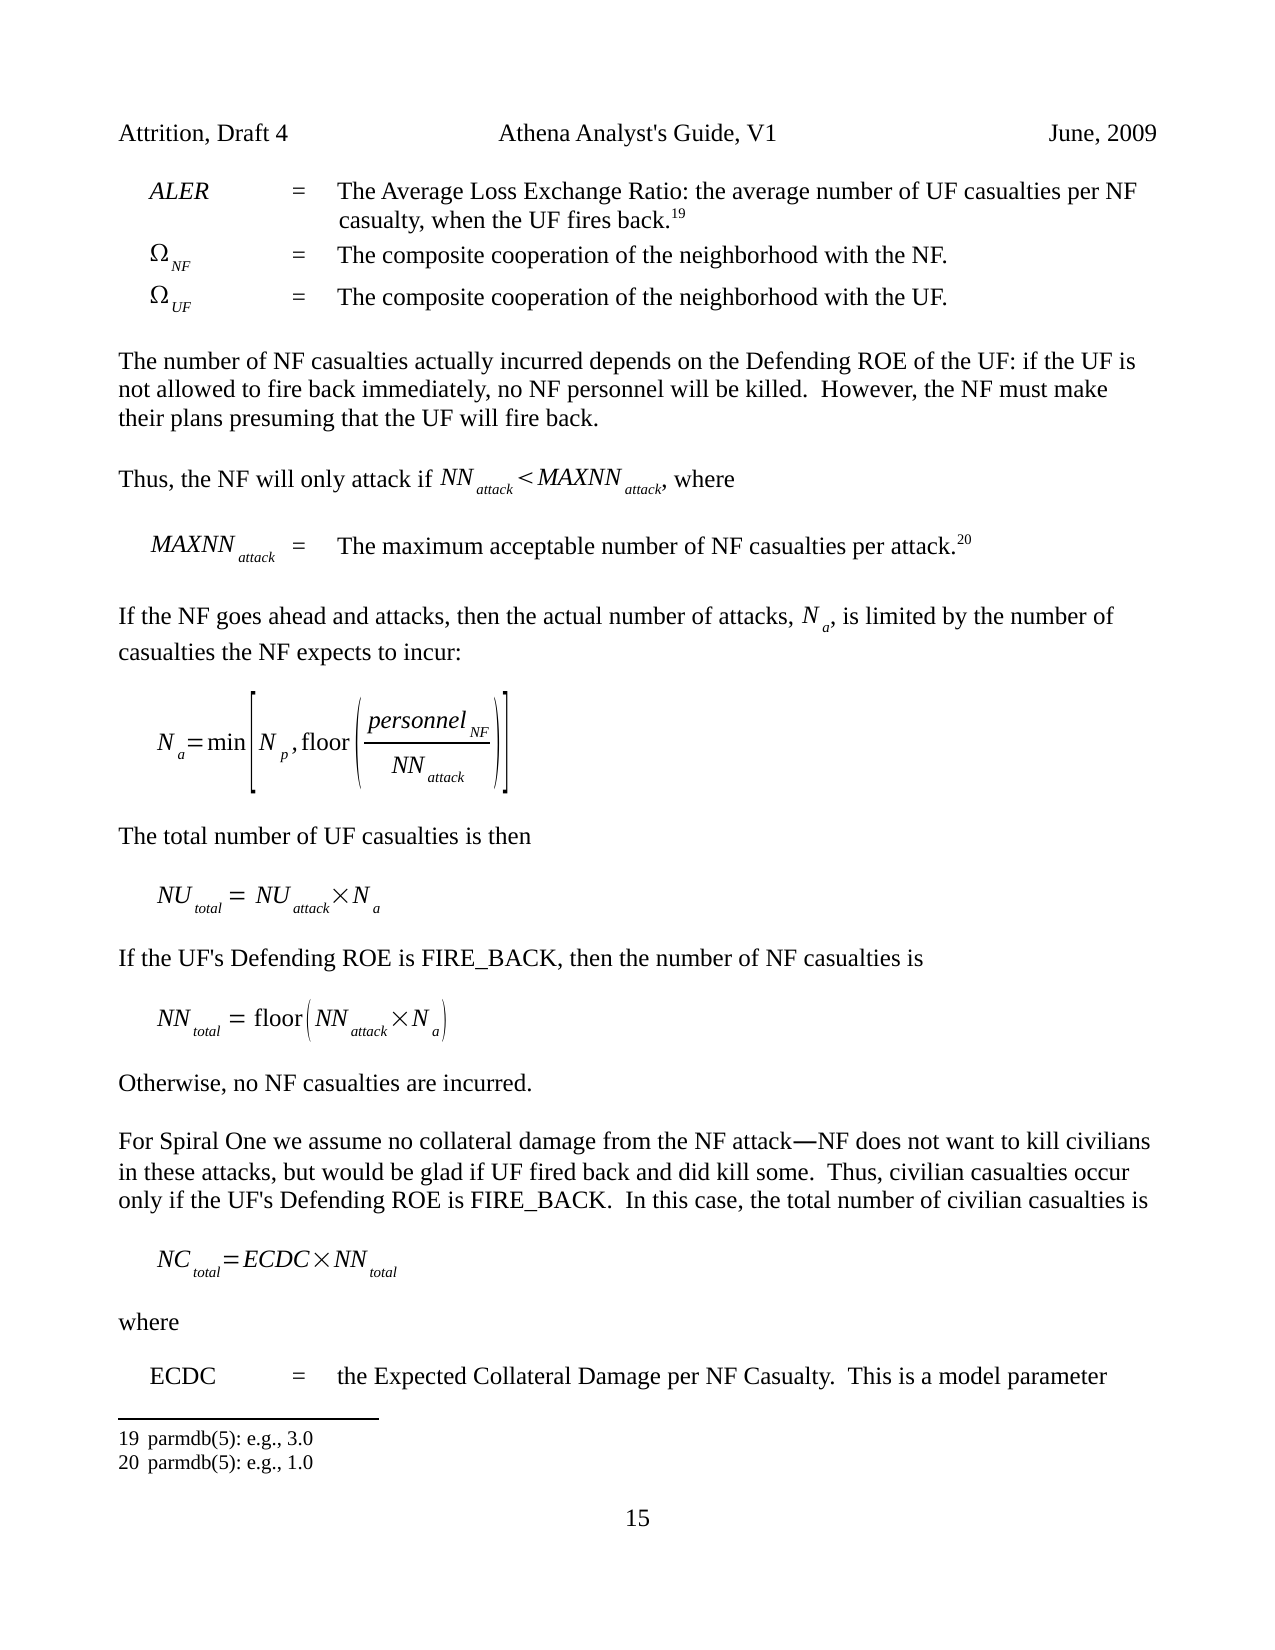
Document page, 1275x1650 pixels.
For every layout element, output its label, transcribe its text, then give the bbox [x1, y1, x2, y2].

text = The composite cooperation of the neighborhood with the NF. [149, 234, 1157, 275]
text parmdb(5): e.g., 3.0 [118, 1426, 1157, 1449]
text If the UF's Defending ROE is FIRE_BACK, then the number of NF casualties is [118, 943, 1157, 971]
text The total number of UF casualties is then [118, 821, 1157, 850]
text For Spiral One we assume no collateral damage from the NF attack—NF does not want to kill civilians in these attacks, but would be glad if UF fired back and did kill some. Thus, civilian casualties occur only if the UF's Defending ROE is FIRE_BACK. In this case, the total number of civilian casualties is [118, 1123, 1157, 1214]
text If the NF goes ahead and attacks, then the actual number of attacks, , is limited by the number of casualties the NF expects to incur: [118, 595, 1157, 665]
text parmdb(5): e.g., 1.0 [118, 1449, 1157, 1474]
text Thus, the NF will only attack if , where [118, 458, 1157, 499]
text ALER = The Average Loss Exchange Ratio: the average number of UF casualties per NF casualty, when the UF fires back. [149, 176, 1157, 234]
text Otherwise, no NF casualties are incurred. [118, 1068, 1157, 1097]
text ECDC = the Expected Collateral Damage per NF Casualty. This is a model parameter [149, 1361, 1157, 1390]
text = The maximum acceptable number of NF casualties per attack. [149, 525, 1157, 566]
text = The composite cooperation of the neighborhood with the UF. [149, 275, 1157, 317]
text where [118, 1307, 1157, 1336]
text The number of NF casualties actually incurred depends on the Defending ROE of the UF: if the UF is not allowed to fire back immediately, no NF personnel will be killed. However, the NF must make their plans presuming that the UF will fire back. [118, 346, 1157, 432]
